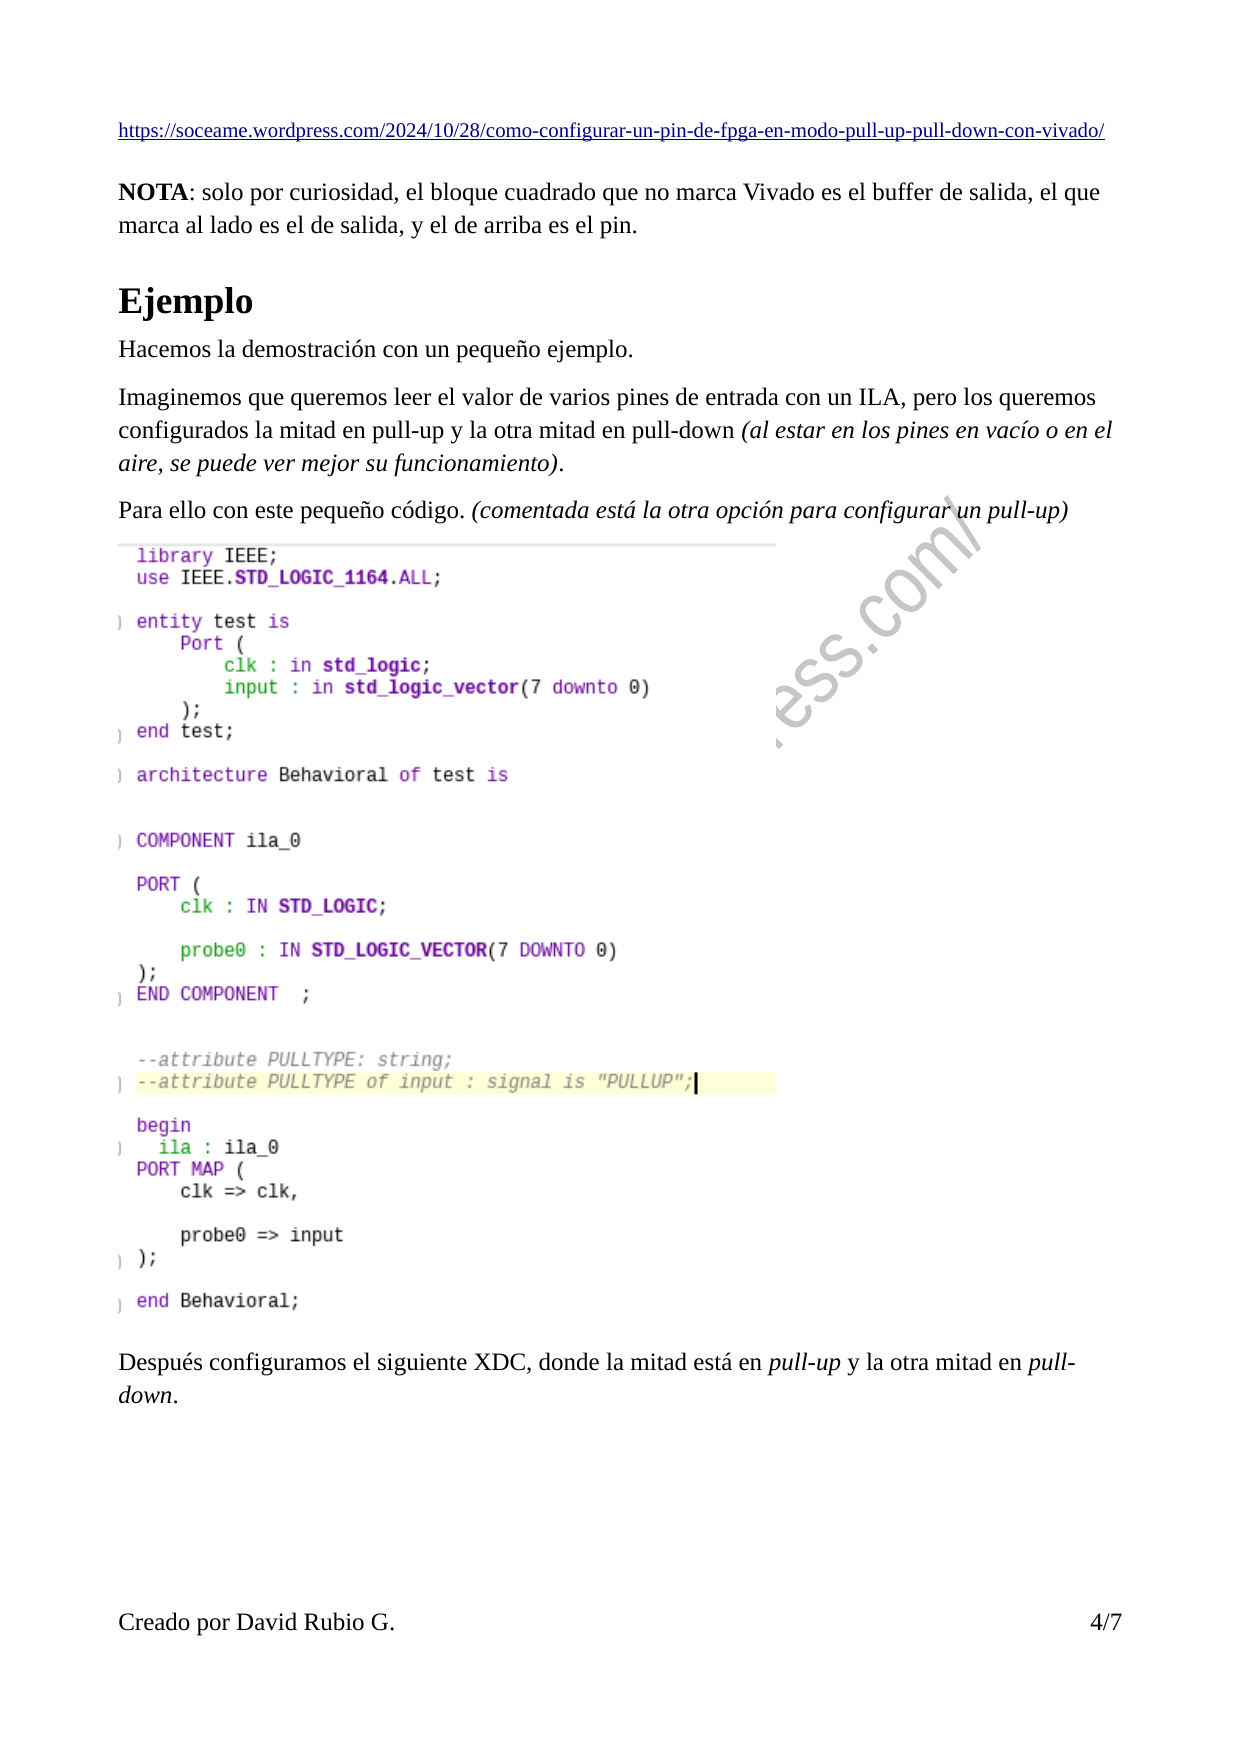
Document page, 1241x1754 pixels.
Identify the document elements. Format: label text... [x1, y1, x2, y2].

text Imaginemos que queremos leer el valor de varios pines de entrada con un ILA, pero los queremos configurados la mitad en pull-up y la otra mitad en pull-down (al estar en los pines en vacío o en el aire, se puede ver mejor su funcionamiento). [118, 382, 1122, 477]
text NOTA: solo por curiosidad, el bloque cuadrado que no marca Vivado es el buffer de salida, el que marca al lado es el de salida, y el de arriba es el pin. [118, 177, 1122, 239]
text Después configuramos el siguiente XDC, donde la mitad está en pull-up y la otra mitad en pull-down. [118, 1347, 1122, 1409]
text Hacemos la demostración con un pequeño ejemplo. [118, 334, 1122, 363]
subtitle Ejemplo [118, 278, 1122, 322]
text Para ello con este pequeño código. (comentada está la otra opción para configurar [118, 495, 958, 524]
text un pull-up) [949, 495, 1122, 524]
picture [118, 543, 776, 1323]
